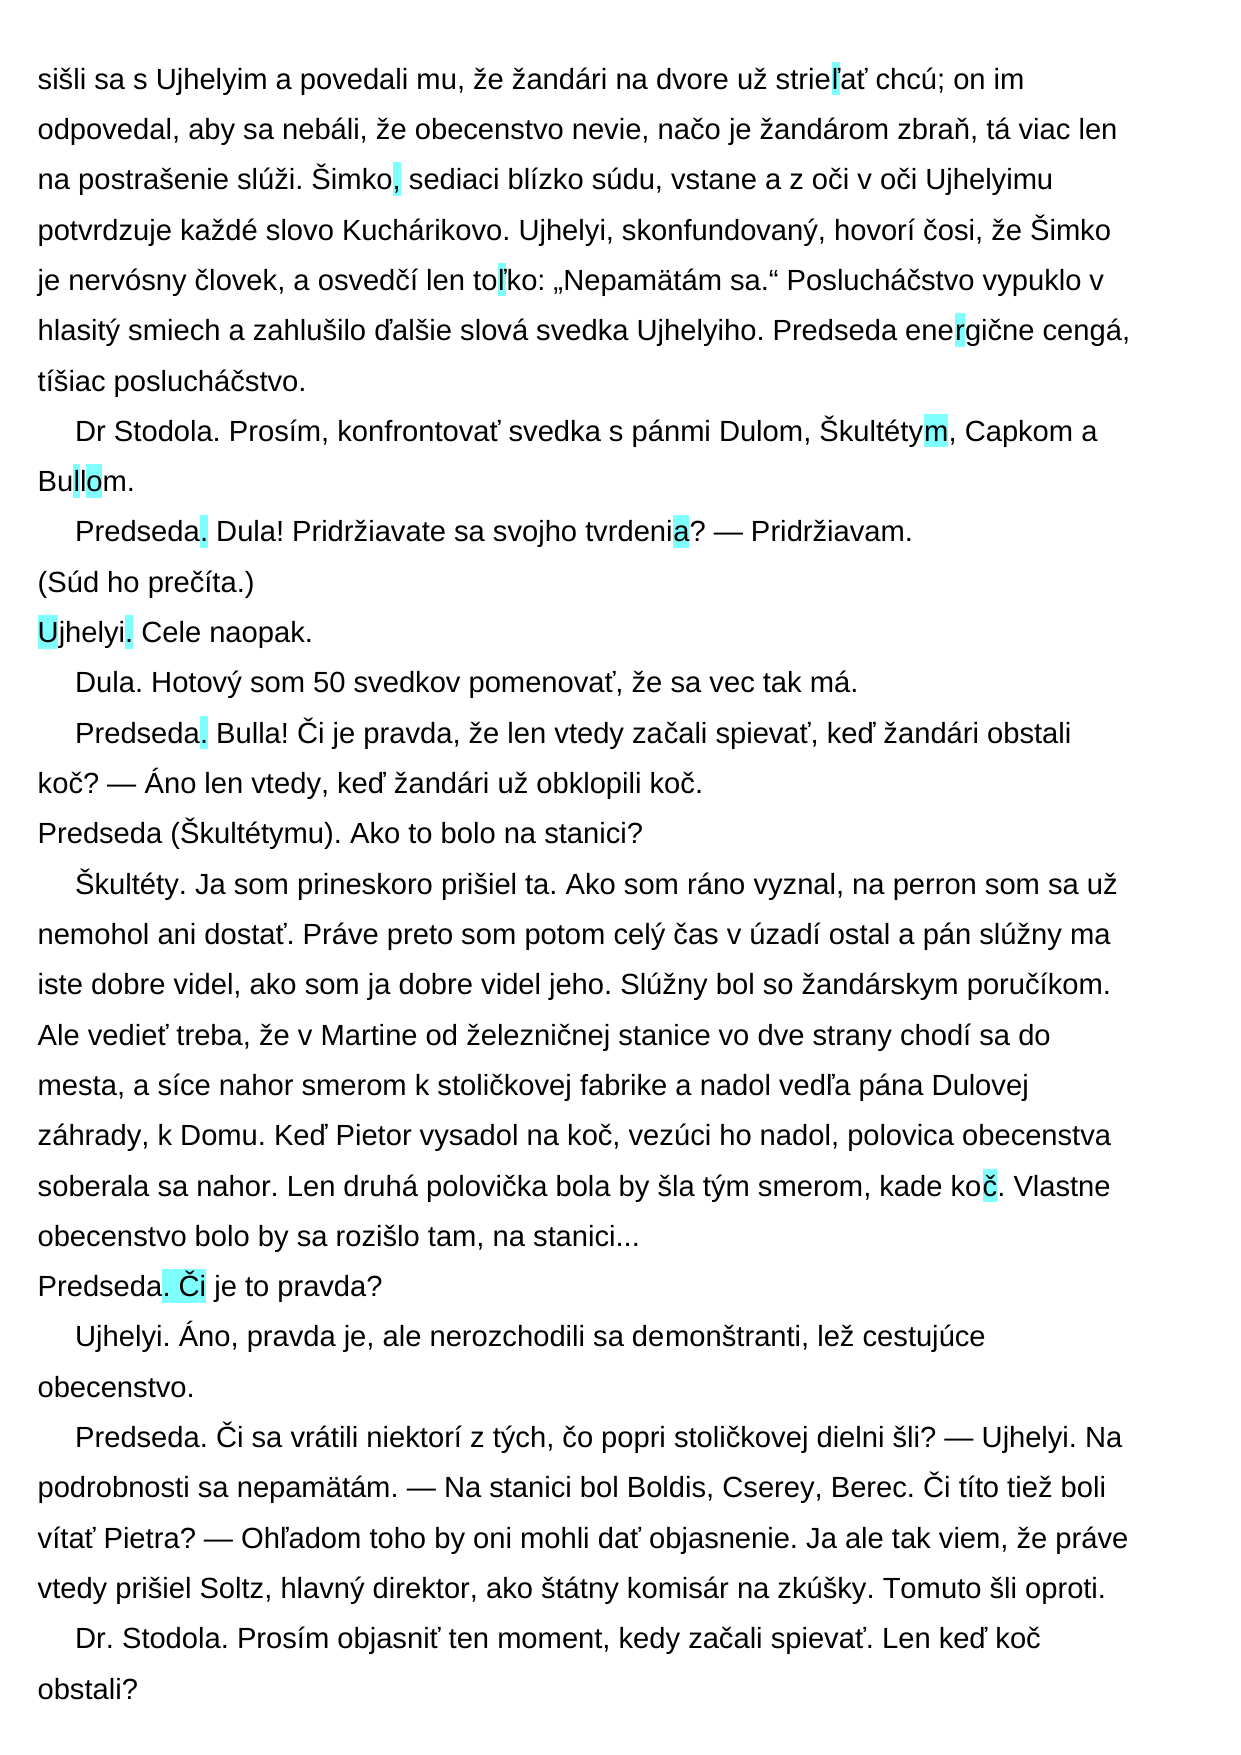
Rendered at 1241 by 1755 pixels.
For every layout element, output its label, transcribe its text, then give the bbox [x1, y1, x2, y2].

text Škultéty. Ja som prineskoro prišiel ta. Ako som ráno vyznal, na perron som sa už nemohol ani dostať. Práve preto som potom celý čas v úzadí ostal a pán slúžny ma iste dobre videl, ako som ja dobre videl jeho. Slúžny bol so žandárskym poručíkom. Ale vedieť treba, že v Martine od železničnej stanice vo dve strany chodí sa do mesta, a síce nahor smerom k stoličkovej fabrike a nadol vedľa pána Dulovej záhrady, k Domu. Keď Pietor vysadol na koč, vezúci ho nadol, polovica obecenstva soberala sa nahor. Len druhá polovička bola by šla tým smerom, kade koč. Vlastne obecen­stvo bolo by sa rozišlo tam, na stanici... [37, 867, 1130, 1252]
text sišli sa s Ujhelyim a povedali mu, že žandári na dvore už strieľať chcú; on im odpovedal, aby sa nebáli, že obecenstvo nevie, načo je žandárom zbraň, tá viac len na po­strašenie slúži. Šimko, sediaci blízko súdu, vstane a z oči v oči Ujhelyimu potvrdzuje každé slovo Kuchárikovo. Ujhelyi, skonfundovaný, hovorí čosi, že Šimko je nervósny človek, a osvedčí len toľko: „Ne­pamätám sa.“ Poslucháčstvo vypuklo v hlasitý smiech a zahlušilo ďalšie slová svedka Ujhelyiho. Predseda energične cengá, tíšiac poslucháčstvo. [37, 62, 1130, 397]
text Predseda (Škultétymu). Ako to bolo na stanici? [37, 816, 1130, 850]
text Predseda. Či je to pravda? [37, 1269, 1130, 1303]
text Ujhelyi. Áno, pravda je, ale nerozchodili sa de­monštranti, lež cestujúce obecenstvo. [37, 1319, 1130, 1403]
text Dula. Hotový som 50 svedkov pomenovať, že sa vec tak má. [37, 665, 1130, 699]
text Ujhelyi. Cele naopak. [37, 615, 1130, 649]
text Predseda. Bulla! Či je pravda, že len vtedy za­čali spievať, keď žandári obstali koč? — Áno len vtedy, keď žandári už obklopili koč. [37, 716, 1130, 799]
text Predseda. Dula! Pridržiavate sa svojho tvrdenia? — Pridržiavam. [37, 514, 1130, 548]
text Dr Stodola. Prosím, konfrontovať svedka s pánmi Dulom, Škultétym, Capkom a Bullom. [37, 414, 1130, 498]
text Predseda. Či sa vrátili niektorí z tých, čo popri stoličkovej dielni šli? — Ujhelyi. Na podrobnosti sa nepamätám. — Na stanici bol Boldis, Cserey, Berec. Či títo tiež boli vítať Pietra? — Ohľadom toho by oni mohli dať objasnenie. Ja ale tak viem, že práve vtedy prišiel Soltz, hlavný direktor, ako štátny komisár na zkúšky. Tomuto šli oproti. [37, 1420, 1130, 1604]
text (Súd ho prečíta.) [37, 565, 1130, 598]
text Dr. Stodola. Prosím objasniť ten moment, kedy začali spievať. Len keď koč obstali? [37, 1621, 1130, 1705]
